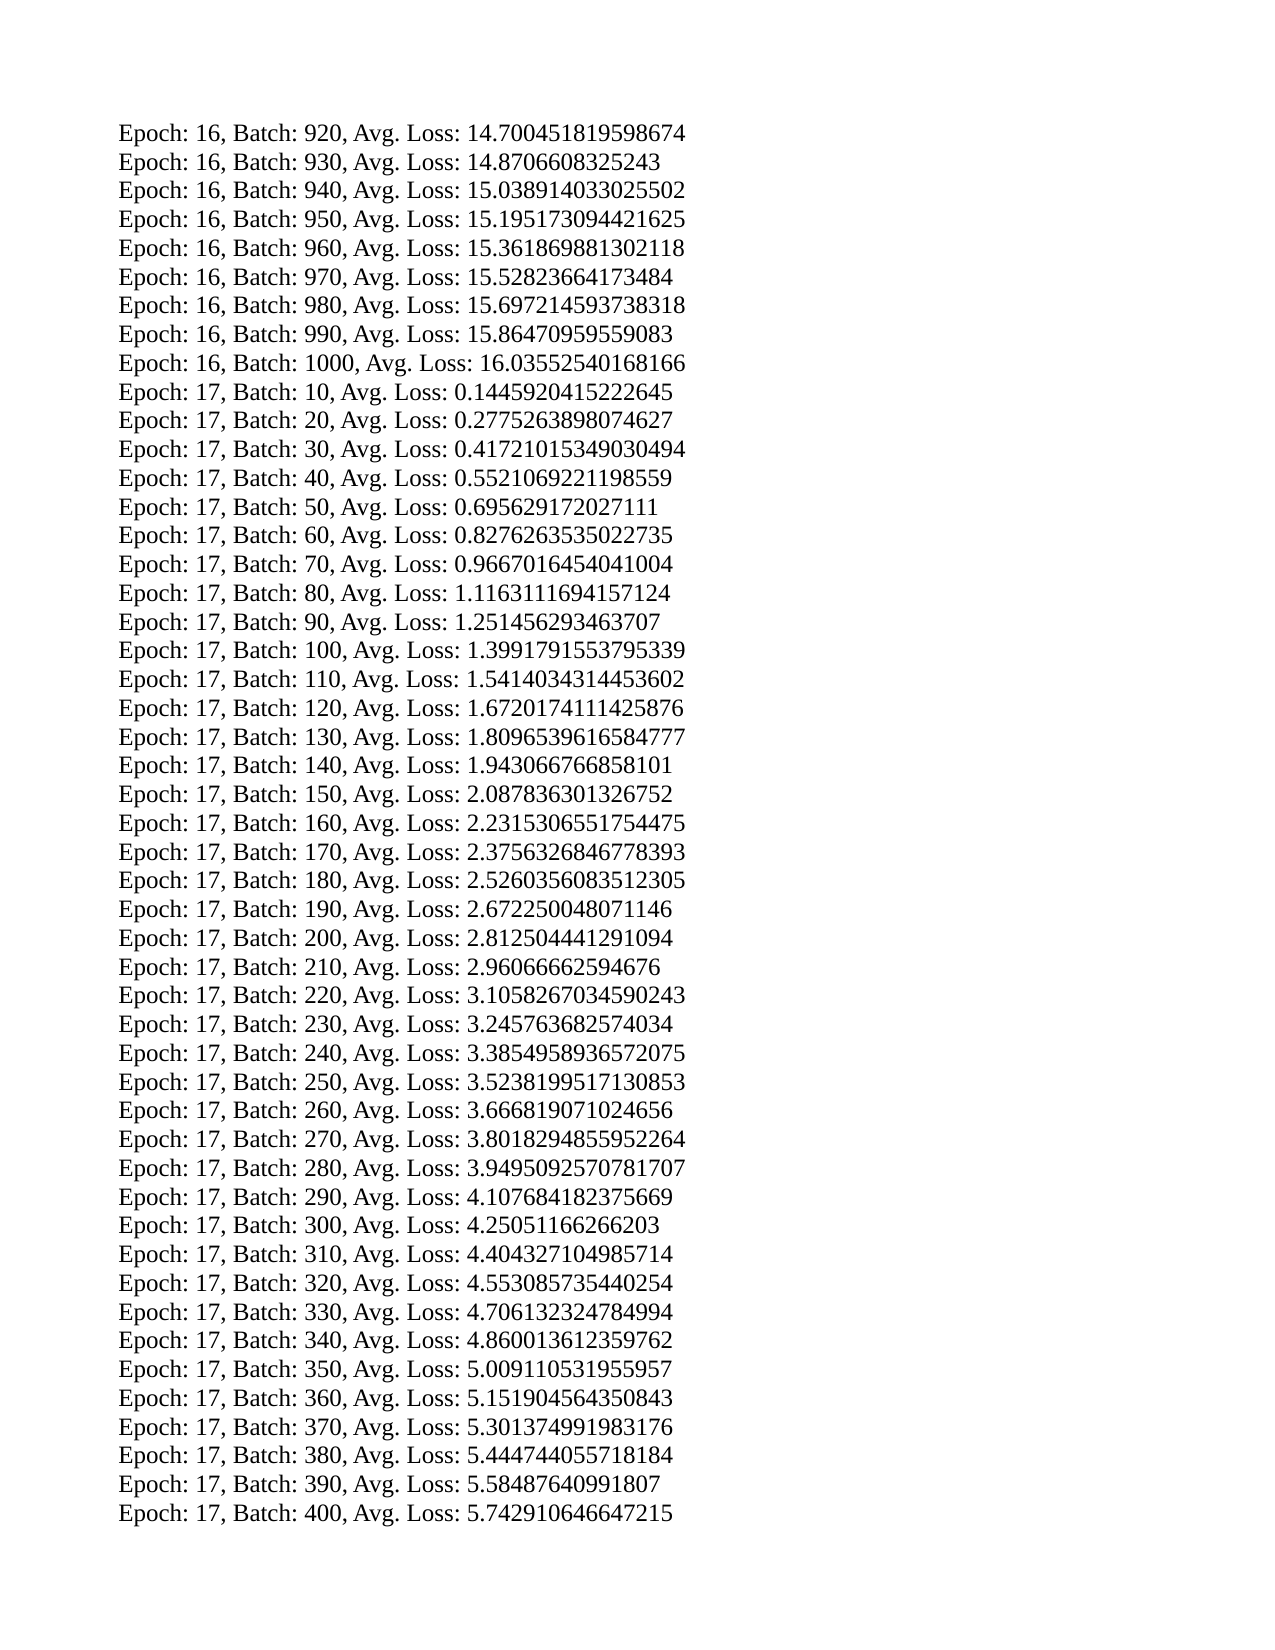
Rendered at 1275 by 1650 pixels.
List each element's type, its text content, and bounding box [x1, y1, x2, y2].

text Epoch: 17, Batch: 370, Avg. Loss: 5.301374991983176 [118, 1412, 1157, 1441]
text Epoch: 17, Batch: 140, Avg. Loss: 1.943066766858101 [118, 751, 1157, 779]
text Epoch: 17, Batch: 130, Avg. Loss: 1.8096539616584777 [118, 722, 1157, 751]
text Epoch: 17, Batch: 160, Avg. Loss: 2.2315306551754475 [118, 808, 1157, 837]
text Epoch: 17, Batch: 50, Avg. Loss: 0.695629172027111 [118, 492, 1157, 521]
text Epoch: 16, Batch: 990, Avg. Loss: 15.86470959559083 [118, 319, 1157, 348]
text Epoch: 17, Batch: 230, Avg. Loss: 3.245763682574034 [118, 1009, 1157, 1038]
text Epoch: 17, Batch: 120, Avg. Loss: 1.6720174111425876 [118, 693, 1157, 722]
text Epoch: 17, Batch: 30, Avg. Loss: 0.41721015349030494 [118, 434, 1157, 463]
text Epoch: 17, Batch: 220, Avg. Loss: 3.1058267034590243 [118, 981, 1157, 1009]
text Epoch: 17, Batch: 200, Avg. Loss: 2.812504441291094 [118, 923, 1157, 952]
text Epoch: 17, Batch: 340, Avg. Loss: 4.860013612359762 [118, 1326, 1157, 1354]
text Epoch: 17, Batch: 190, Avg. Loss: 2.672250048071146 [118, 894, 1157, 923]
text Epoch: 17, Batch: 250, Avg. Loss: 3.5238199517130853 [118, 1067, 1157, 1096]
text Epoch: 16, Batch: 920, Avg. Loss: 14.700451819598674 [118, 118, 1157, 147]
text Epoch: 17, Batch: 280, Avg. Loss: 3.9495092570781707 [118, 1153, 1157, 1182]
text Epoch: 17, Batch: 210, Avg. Loss: 2.96066662594676 [118, 952, 1157, 981]
text Epoch: 17, Batch: 320, Avg. Loss: 4.553085735440254 [118, 1268, 1157, 1297]
text Epoch: 17, Batch: 150, Avg. Loss: 2.087836301326752 [118, 779, 1157, 808]
text Epoch: 17, Batch: 270, Avg. Loss: 3.8018294855952264 [118, 1124, 1157, 1153]
text Epoch: 17, Batch: 80, Avg. Loss: 1.1163111694157124 [118, 578, 1157, 607]
text Epoch: 16, Batch: 1000, Avg. Loss: 16.03552540168166 [118, 348, 1157, 377]
text Epoch: 16, Batch: 930, Avg. Loss: 14.8706608325243 [118, 147, 1157, 176]
text Epoch: 17, Batch: 70, Avg. Loss: 0.9667016454041004 [118, 549, 1157, 578]
text Epoch: 17, Batch: 290, Avg. Loss: 4.107684182375669 [118, 1182, 1157, 1211]
text Epoch: 17, Batch: 180, Avg. Loss: 2.5260356083512305 [118, 866, 1157, 894]
text Epoch: 17, Batch: 260, Avg. Loss: 3.666819071024656 [118, 1096, 1157, 1124]
text Epoch: 16, Batch: 960, Avg. Loss: 15.361869881302118 [118, 233, 1157, 262]
text Epoch: 17, Batch: 110, Avg. Loss: 1.5414034314453602 [118, 664, 1157, 693]
text Epoch: 17, Batch: 170, Avg. Loss: 2.3756326846778393 [118, 837, 1157, 866]
text Epoch: 16, Batch: 950, Avg. Loss: 15.195173094421625 [118, 204, 1157, 233]
text Epoch: 17, Batch: 350, Avg. Loss: 5.009110531955957 [118, 1354, 1157, 1383]
text Epoch: 16, Batch: 970, Avg. Loss: 15.52823664173484 [118, 262, 1157, 291]
text Epoch: 17, Batch: 310, Avg. Loss: 4.404327104985714 [118, 1239, 1157, 1268]
text Epoch: 17, Batch: 40, Avg. Loss: 0.5521069221198559 [118, 463, 1157, 492]
text Epoch: 17, Batch: 360, Avg. Loss: 5.151904564350843 [118, 1383, 1157, 1412]
text Epoch: 17, Batch: 240, Avg. Loss: 3.3854958936572075 [118, 1038, 1157, 1067]
text Epoch: 17, Batch: 100, Avg. Loss: 1.3991791553795339 [118, 636, 1157, 664]
text Epoch: 17, Batch: 390, Avg. Loss: 5.58487640991807 [118, 1469, 1157, 1498]
text Epoch: 17, Batch: 90, Avg. Loss: 1.251456293463707 [118, 607, 1157, 636]
text Epoch: 17, Batch: 380, Avg. Loss: 5.444744055718184 [118, 1441, 1157, 1469]
text Epoch: 17, Batch: 20, Avg. Loss: 0.2775263898074627 [118, 406, 1157, 434]
text Epoch: 16, Batch: 980, Avg. Loss: 15.697214593738318 [118, 291, 1157, 319]
text Epoch: 17, Batch: 400, Avg. Loss: 5.742910646647215 [118, 1498, 1157, 1527]
text Epoch: 16, Batch: 940, Avg. Loss: 15.038914033025502 [118, 176, 1157, 204]
text Epoch: 17, Batch: 330, Avg. Loss: 4.706132324784994 [118, 1297, 1157, 1326]
text Epoch: 17, Batch: 300, Avg. Loss: 4.25051166266203 [118, 1211, 1157, 1239]
text Epoch: 17, Batch: 60, Avg. Loss: 0.8276263535022735 [118, 521, 1157, 549]
text Epoch: 17, Batch: 10, Avg. Loss: 0.1445920415222645 [118, 377, 1157, 406]
